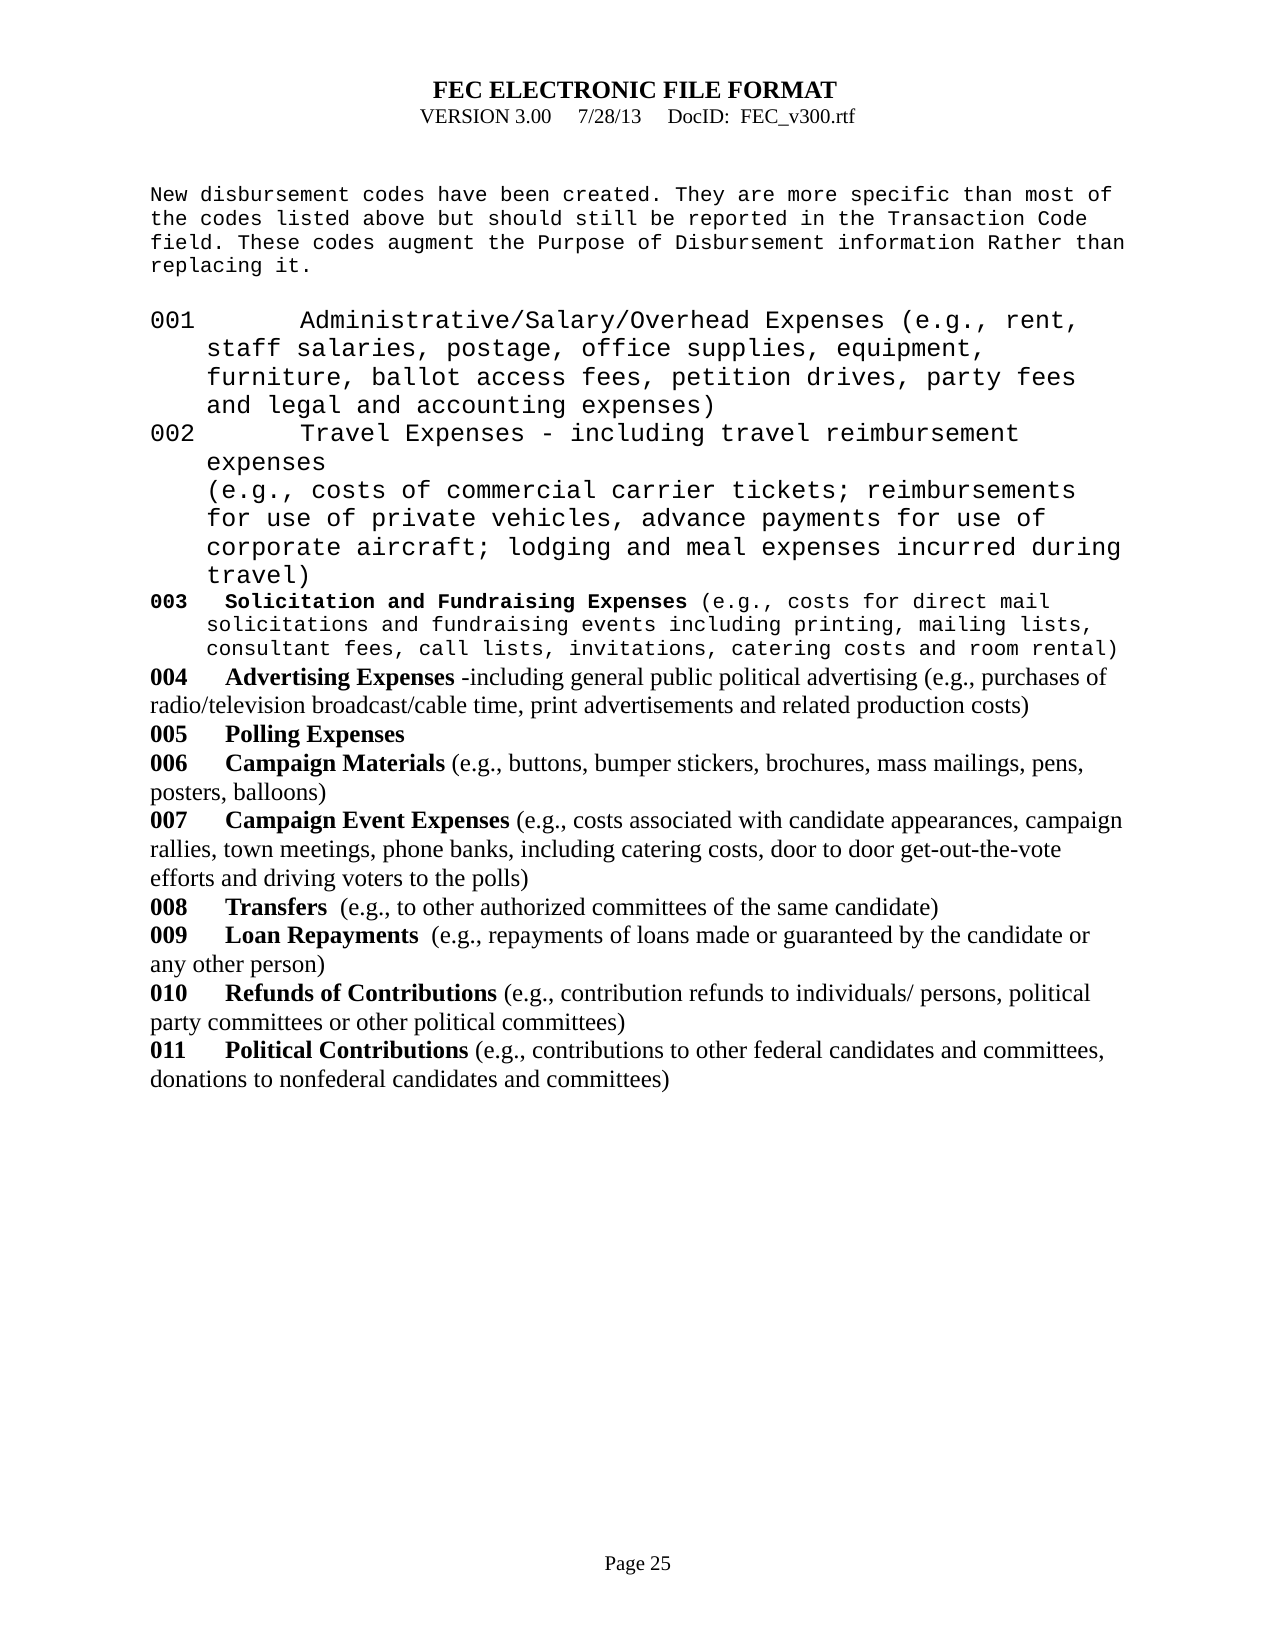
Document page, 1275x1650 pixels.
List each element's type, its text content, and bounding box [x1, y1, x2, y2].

text 003 Solicitation and Fundraising Expenses (e.g., costs for direct mail solicitations and fundraising events including printing, mailing lists, consultant fees, call lists, invitations, catering costs and room rental) [150, 591, 1125, 662]
text 002 Travel Expenses - including travel reimbursement expenses [150, 421, 1125, 477]
text 006 Campaign Materials (e.g., buttons, bumper stickers, brochures, mass mailings, pens, posters, balloons) [150, 748, 1125, 805]
text 001 Administrative/Salary/Overhead Expenses (e.g., rent, staff salaries, postage, office supplies, equipment, furniture, ballot access fees, petition drives, party fees and legal and accounting expenses) [150, 307, 1125, 421]
text 008 Transfers (e.g., to other authorized committees of the same candidate) [150, 892, 1125, 920]
text (e.g., costs of commercial carrier tickets; reimbursements for use of private vehicles, advance payments for use of corporate aircraft; lodging and meal expenses incurred during travel) [206, 477, 1125, 591]
text 011 Political Contributions (e.g., contributions to other federal candidates and committees, donations to nonfederal candidates and committees) [150, 1035, 1125, 1093]
text 010 Refunds of Contributions (e.g., contribution refunds to individuals/ persons, political party committees or other political committees) [150, 978, 1125, 1035]
text 009 Loan Repayments (e.g., repayments of loans made or guaranteed by the candidate or any other person) [150, 920, 1125, 978]
text 007 Campaign Event Expenses (e.g., costs associated with candidate appearances, campaign rallies, town meetings, phone banks, including catering costs, door to door get-out-the-vote efforts and driving voters to the polls) [150, 805, 1125, 892]
text 004 Advertising Expenses -including general public political advertising (e.g., purchases of radio/television broadcast/cable time, print advertisements and related production costs) [150, 662, 1125, 719]
text New disbursement codes have been created. They are more specific than most of the codes listed above but should still be reported in the Transaction Code field. These codes augment the Purpose of Disbursement information Rather than replacing it. [150, 184, 1125, 279]
text 005 Polling Expenses [150, 719, 1125, 748]
